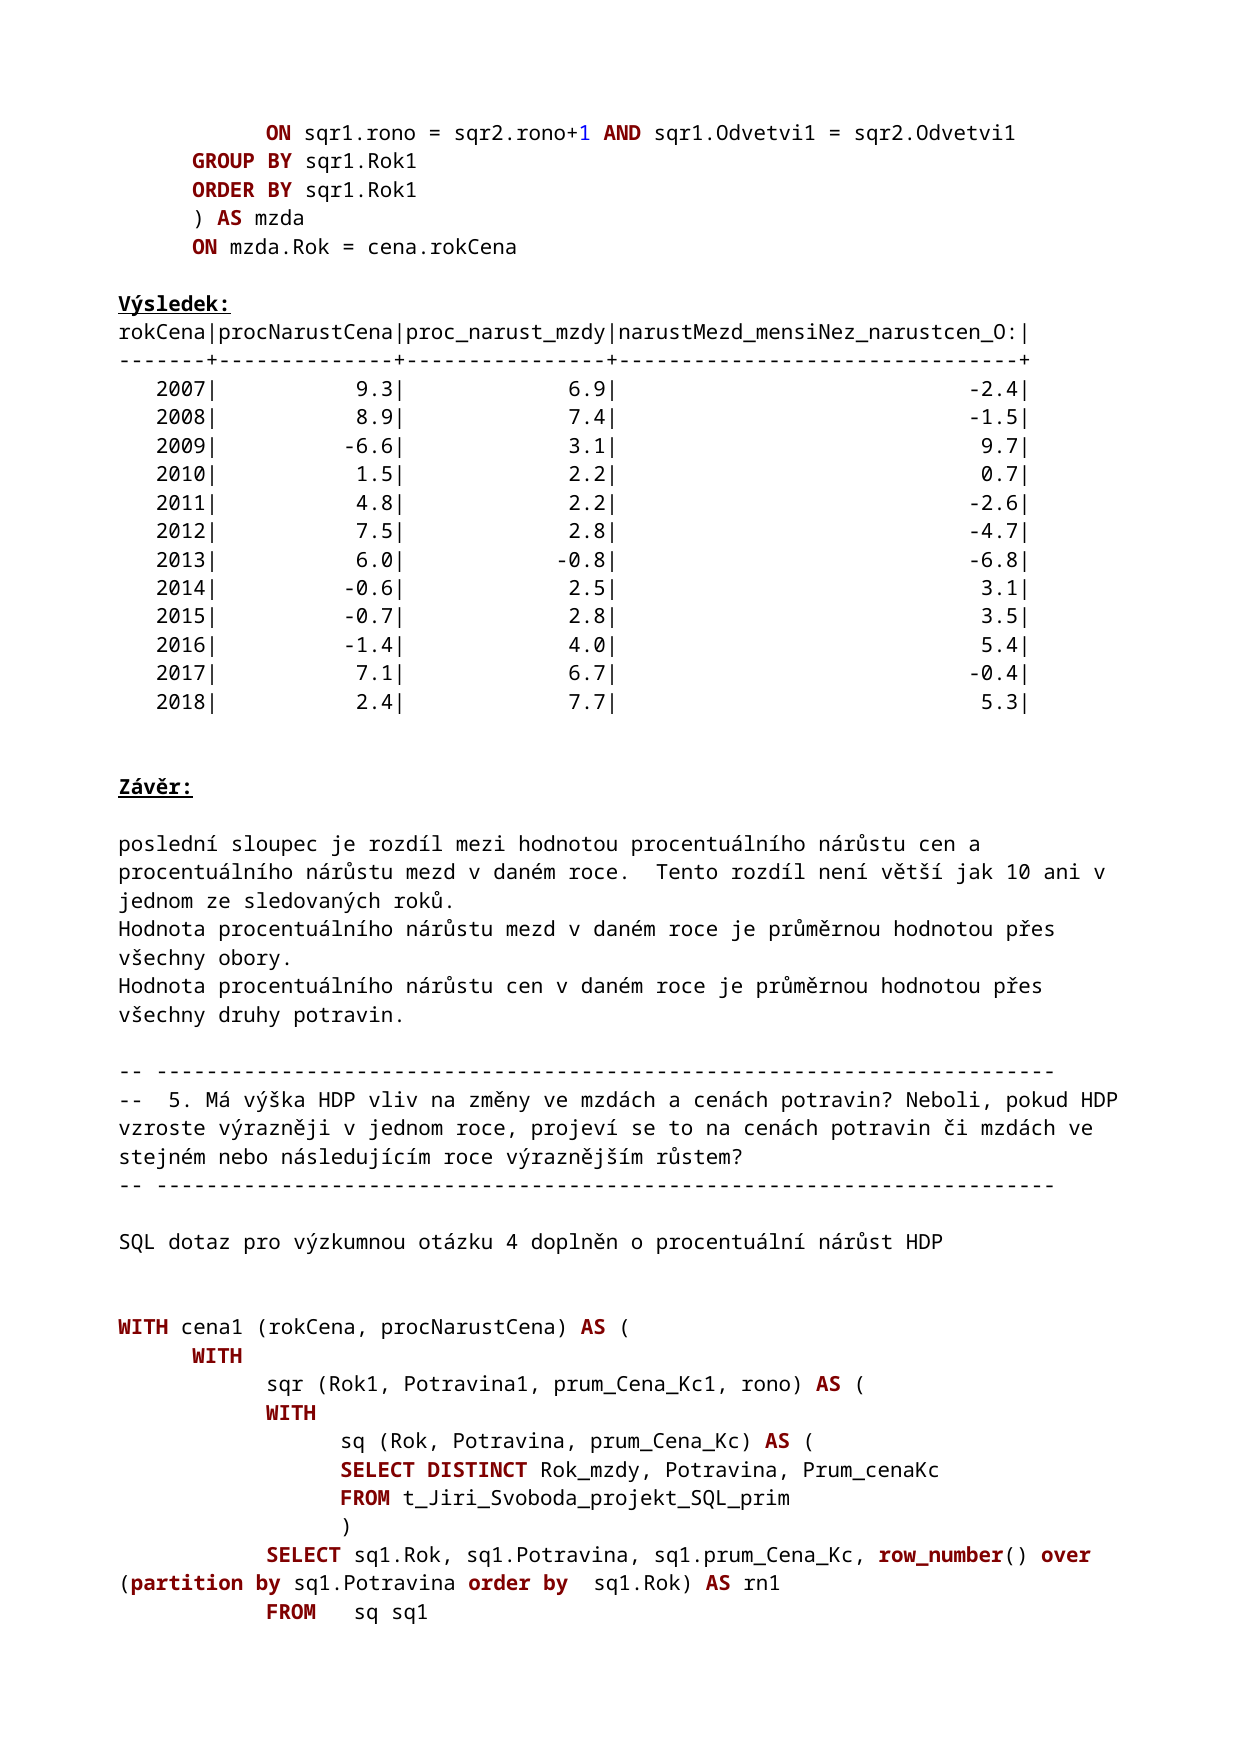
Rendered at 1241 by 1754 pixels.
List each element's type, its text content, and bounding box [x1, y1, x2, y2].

text 2018| 2.4| 7.7| 5.3| [118, 687, 1122, 715]
text Závěr: [118, 772, 1122, 801]
text SELECT sq1.Rok, sq1.Potravina, sq1.prum_Cena_Kc, row_number() over (partition by sq1.Potravina order by sq1.Rok) AS rn1 [118, 1540, 1122, 1597]
text SELECT DISTINCT Rok_mzdy, Potravina, Prum_cenaKc [118, 1455, 1122, 1483]
text 2010| 1.5| 2.2| 0.7| [118, 459, 1122, 488]
text -- ------------------------------------------------------------------------ [118, 1057, 1122, 1085]
text 2009| -6.6| 3.1| 9.7| [118, 431, 1122, 459]
text WITH [118, 1398, 1122, 1426]
text 2012| 7.5| 2.8| -4.7| [118, 516, 1122, 545]
text 2008| 8.9| 7.4| -1.5| [118, 402, 1122, 431]
text rokCena|procNarustCena|proc_narust_mzdy|narustMezd_mensiNez_narustcen_O:| [118, 317, 1122, 346]
text sq (Rok, Potravina, prum_Cena_Kc) AS ( [118, 1426, 1122, 1455]
text SQL dotaz pro výzkumnou otázku 4 doplněn o procentuální nárůst HDP [118, 1227, 1122, 1256]
text 2007| 9.3| 6.9| -2.4| [118, 374, 1122, 402]
text Hodnota procentuálního nárůstu mezd v daném roce je průměrnou hodnotou přes všechny obory. [118, 914, 1122, 971]
text 2014| -0.6| 2.5| 3.1| [118, 573, 1122, 602]
text -- 5. Má výška HDP vliv na změny ve mzdách a cenách potravin? Neboli, pokud HDP vzroste výrazněji v jednom roce, projeví se to na cenách potravin či mzdách ve stejném nebo následujícím roce výraznějším růstem? [118, 1085, 1122, 1170]
text -- ------------------------------------------------------------------------ [118, 1170, 1122, 1199]
text 2011| 4.8| 2.2| -2.6| [118, 488, 1122, 516]
text 2015| -0.7| 2.8| 3.5| [118, 602, 1122, 630]
text WITH [118, 1341, 1122, 1369]
text WITH cena1 (rokCena, procNarustCena) AS ( [118, 1312, 1122, 1341]
text ON mzda.Rok = cena.rokCena [118, 232, 1122, 260]
text ON sqr1.rono = sqr2.rono+1 AND sqr1.Odvetvi1 = sqr2.Odvetvi1 [118, 118, 1122, 147]
text sqr (Rok1, Potravina1, prum_Cena_Kc1, rono) AS ( [118, 1369, 1122, 1398]
text ORDER BY sqr1.Rok1 [118, 175, 1122, 203]
text ) [118, 1512, 1122, 1540]
text FROM sq sq1 [118, 1597, 1122, 1625]
text ) AS mzda [118, 203, 1122, 232]
text 2017| 7.1| 6.7| -0.4| [118, 658, 1122, 687]
text GROUP BY sqr1.Rok1 [118, 147, 1122, 175]
text Výsledek: [118, 289, 1122, 317]
text FROM t_Jiri_Svoboda_projekt_SQL_prim [118, 1483, 1122, 1512]
text 2013| 6.0| -0.8| -6.8| [118, 545, 1122, 573]
text 2016| -1.4| 4.0| 5.4| [118, 630, 1122, 658]
text Hodnota procentuálního nárůstu cen v daném roce je průměrnou hodnotou přes všechny druhy potravin. [118, 971, 1122, 1028]
text -------+--------------+----------------+--------------------------------+ [118, 346, 1122, 374]
text poslední sloupec je rozdíl mezi hodnotou procentuálního nárůstu cen a procentuálního nárůstu mezd v daném roce. Tento rozdíl není větší jak 10 ani v jednom ze sledovaných roků. [118, 829, 1122, 914]
